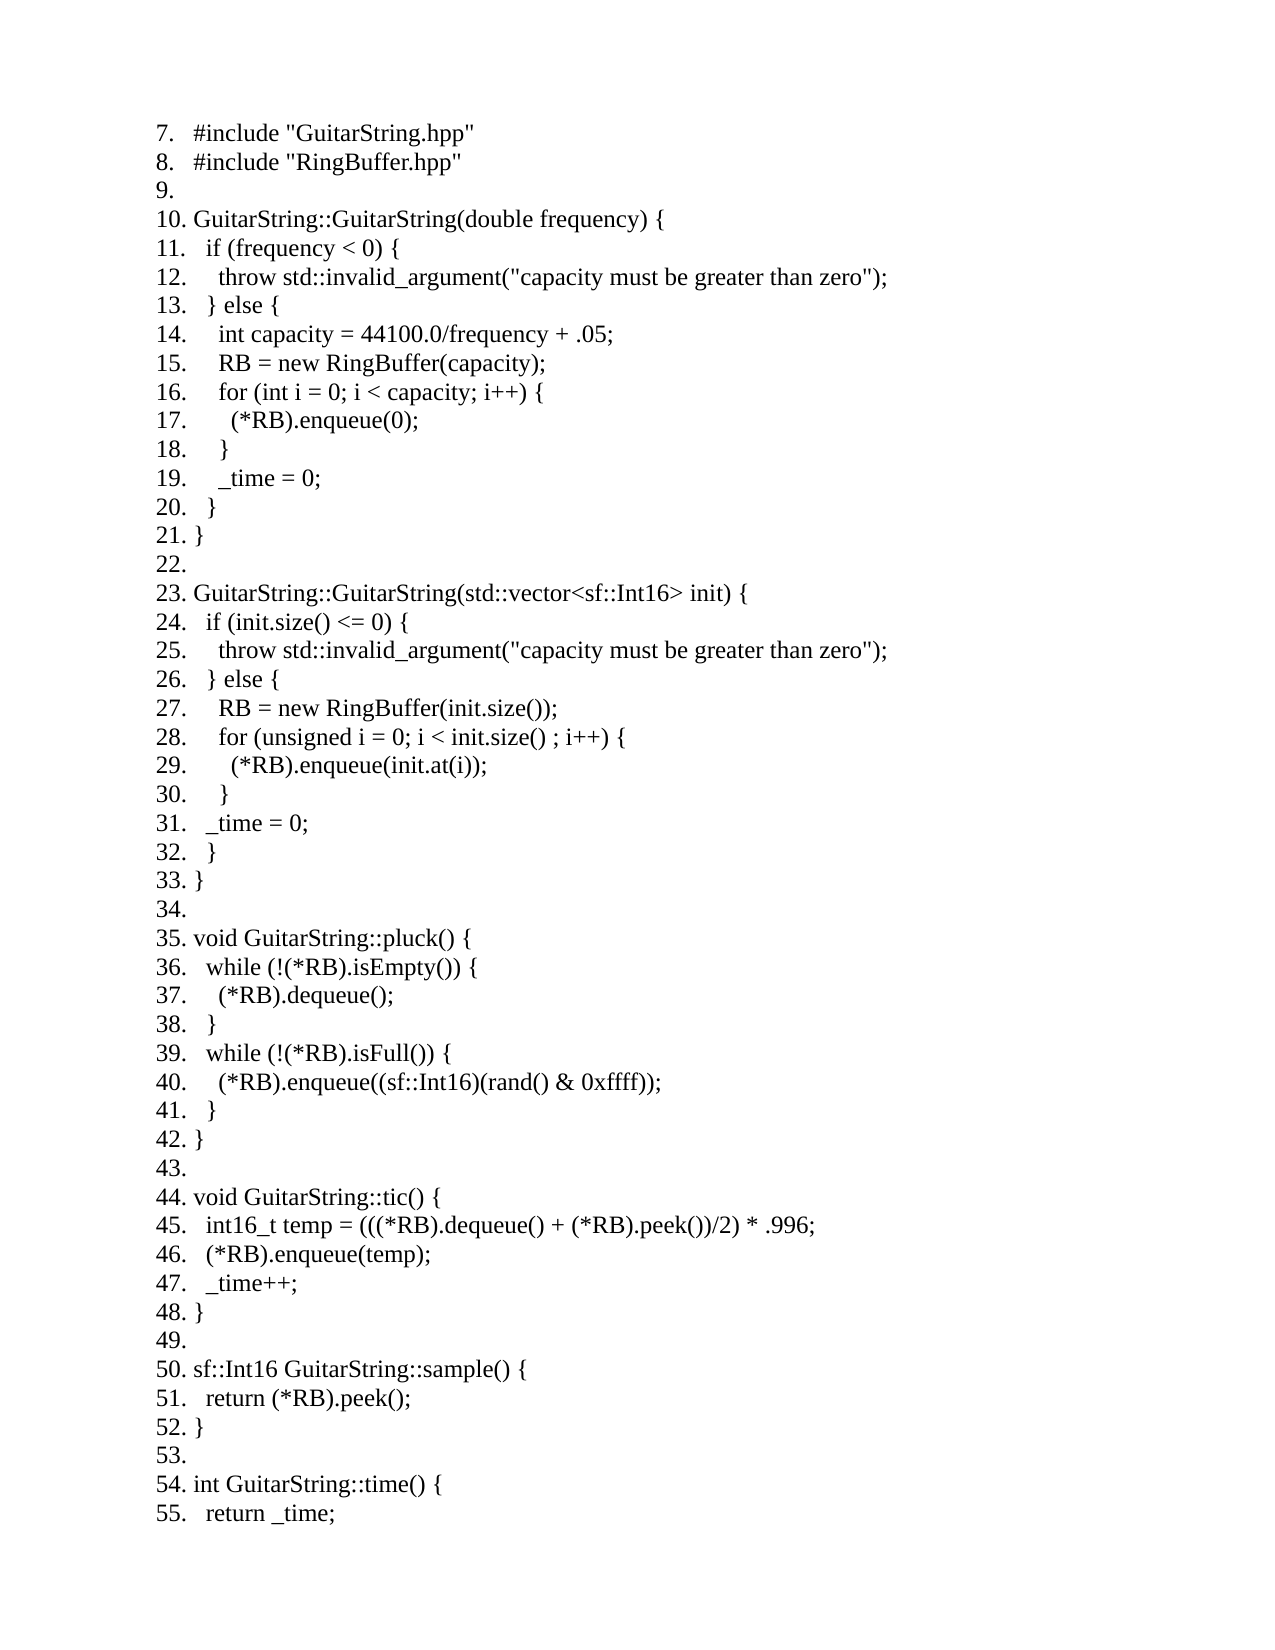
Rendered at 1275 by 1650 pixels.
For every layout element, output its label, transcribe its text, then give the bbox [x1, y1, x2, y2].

list if (frequency < 0) { [156, 233, 1157, 262]
list } [156, 1009, 1157, 1038]
list _time = 0; [156, 808, 1157, 837]
list (*RB).enqueue((sf::Int16)(rand() & 0xffff)); [156, 1067, 1157, 1096]
list if (init.size() <= 0) { [156, 607, 1157, 636]
list } [156, 1297, 1157, 1326]
list sf::Int16 GuitarString::sample() { [156, 1354, 1157, 1383]
list } [156, 521, 1157, 549]
list throw std::invalid_argument("capacity must be greater than zero"); [156, 262, 1157, 291]
list #include "GuitarString.hpp" [156, 118, 1157, 147]
list _time = 0; [156, 463, 1157, 492]
list (*RB).enqueue(temp); [156, 1239, 1157, 1268]
list } [156, 1124, 1157, 1153]
list _time++; [156, 1268, 1157, 1297]
list (*RB).enqueue(init.at(i)); [156, 751, 1157, 779]
list } else { [156, 291, 1157, 319]
list } [156, 866, 1157, 894]
list } else { [156, 664, 1157, 693]
list } [156, 1412, 1157, 1441]
list void GuitarString::tic() { [156, 1182, 1157, 1211]
list int GuitarString::time() { [156, 1469, 1157, 1498]
list } [156, 837, 1157, 866]
list } [156, 1096, 1157, 1124]
list int capacity = 44100.0/frequency + .05; [156, 319, 1157, 348]
list GuitarString::GuitarString(std::vector<sf::Int16> init) { [156, 578, 1157, 607]
list } [156, 434, 1157, 463]
list while (!(*RB).isFull()) { [156, 1038, 1157, 1067]
list RB = new RingBuffer(init.size()); [156, 693, 1157, 722]
list return (*RB).peek(); [156, 1383, 1157, 1412]
list while (!(*RB).isEmpty()) { [156, 952, 1157, 981]
list for (int i = 0; i < capacity; i++) { [156, 377, 1157, 406]
list (*RB).enqueue(0); [156, 406, 1157, 434]
list throw std::invalid_argument("capacity must be greater than zero"); [156, 636, 1157, 664]
list } [156, 492, 1157, 521]
list (*RB).dequeue(); [156, 981, 1157, 1009]
list for (unsigned i = 0; i < init.size() ; i++) { [156, 722, 1157, 751]
list return _time; [156, 1498, 1157, 1527]
list } [156, 779, 1157, 808]
list #include "RingBuffer.hpp" [156, 147, 1157, 176]
list RB = new RingBuffer(capacity); [156, 348, 1157, 377]
list int16_t temp = (((*RB).dequeue() + (*RB).peek())/2) * .996; [156, 1211, 1157, 1239]
list void GuitarString::pluck() { [156, 923, 1157, 952]
list GuitarString::GuitarString(double frequency) { [156, 204, 1157, 233]
